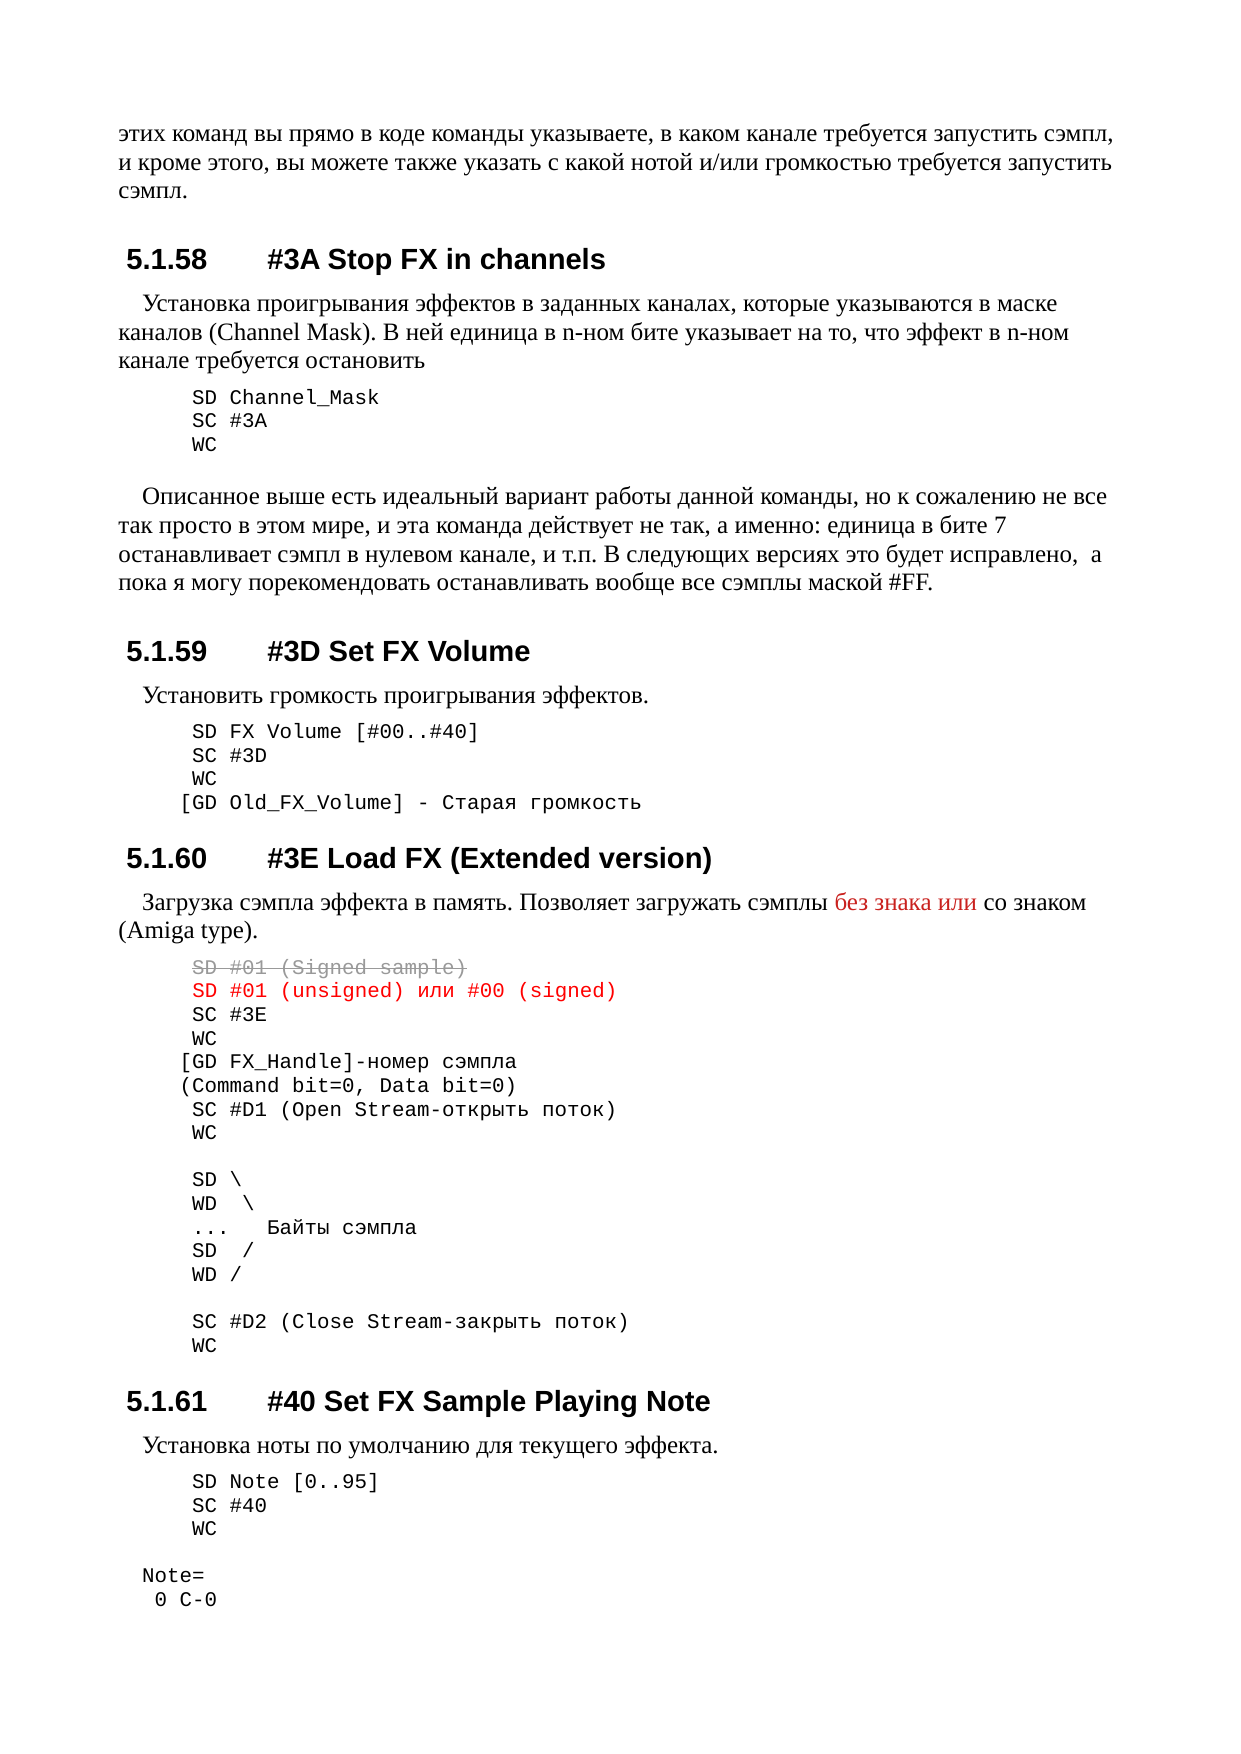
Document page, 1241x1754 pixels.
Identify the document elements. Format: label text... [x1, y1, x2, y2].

text SC #D2 (Close Stream-закрыть поток) [118, 1311, 1122, 1335]
text SC #40 [118, 1494, 1122, 1518]
text Установка ноты по умолчанию для текущего эффекта. [118, 1430, 1122, 1458]
text SD #01 (Signed sample) [118, 957, 1122, 980]
text (Command bit=0, Data bit=0) [118, 1075, 1122, 1098]
text WD \ [118, 1193, 1122, 1217]
text [GD Old_FX_Volume] - Старая громкость [118, 792, 1122, 816]
subtitle #3A Stop FX in channels [118, 242, 1122, 275]
text SD Note [0..95] [118, 1471, 1122, 1494]
text WD / [118, 1264, 1122, 1288]
text WC [118, 434, 1122, 458]
subtitle #40 Set FX Sample Playing Note [118, 1384, 1122, 1417]
text Описанное выше есть идеальный вариант работы данной команды, но к сожалению не все так просто в этом мире, и эта команда действует не так, а именно: единица в бите 7 останавливает сэмпл в нулевом канале, и т.п. В следующих версиях это будет исправлено, а пока я могу порекомендовать останавливать вообще все сэмплы маской #FF. [118, 481, 1122, 596]
text [GD FX_Handle]-номер сэмпла [118, 1051, 1122, 1075]
text Note= [118, 1566, 1122, 1589]
text Установить громкость проигрывания эффектов. [118, 680, 1122, 708]
text Установка проигрывания эффектов в заданных каналах, которые указываются в маске каналов (Channel Mask). В ней единица в n-ном бите указывает на то, что эффект в n-ном канале требуется остановить [118, 288, 1122, 374]
text ... Байты сэмпла [118, 1217, 1122, 1240]
text 0 C-0 [118, 1589, 1122, 1613]
text SC #3D [118, 745, 1122, 768]
text этих команд вы прямо в коде команды указываете, в каком канале требуется запустить сэмпл, и кроме этого, вы можете также указать с какой нотой и/или громкостью требуется запустить сэмпл. [118, 118, 1122, 204]
text SC #D1 (Open Stream-открыть поток) [118, 1098, 1122, 1122]
text WC [118, 1335, 1122, 1359]
text SC #3E [118, 1004, 1122, 1028]
text WC [118, 768, 1122, 792]
subtitle #3D Set FX Volume [118, 634, 1122, 667]
text Загрузка сэмпла эффекта в память. Позволяет загружать сэмплы без знака или со знаком (Amiga type). [118, 887, 1122, 944]
text SC #3A [118, 410, 1122, 434]
text WC [118, 1518, 1122, 1542]
subtitle #3E Load FX (Extended version) [118, 841, 1122, 874]
text WC [118, 1028, 1122, 1051]
text SD Channel_Mask [118, 387, 1122, 410]
text WC [118, 1122, 1122, 1146]
text SD \ [118, 1169, 1122, 1193]
text SD FX Volume [#00..#40] [118, 721, 1122, 745]
text SD #01 (unsigned) или #00 (signed) [118, 980, 1122, 1004]
text SD / [118, 1240, 1122, 1264]
